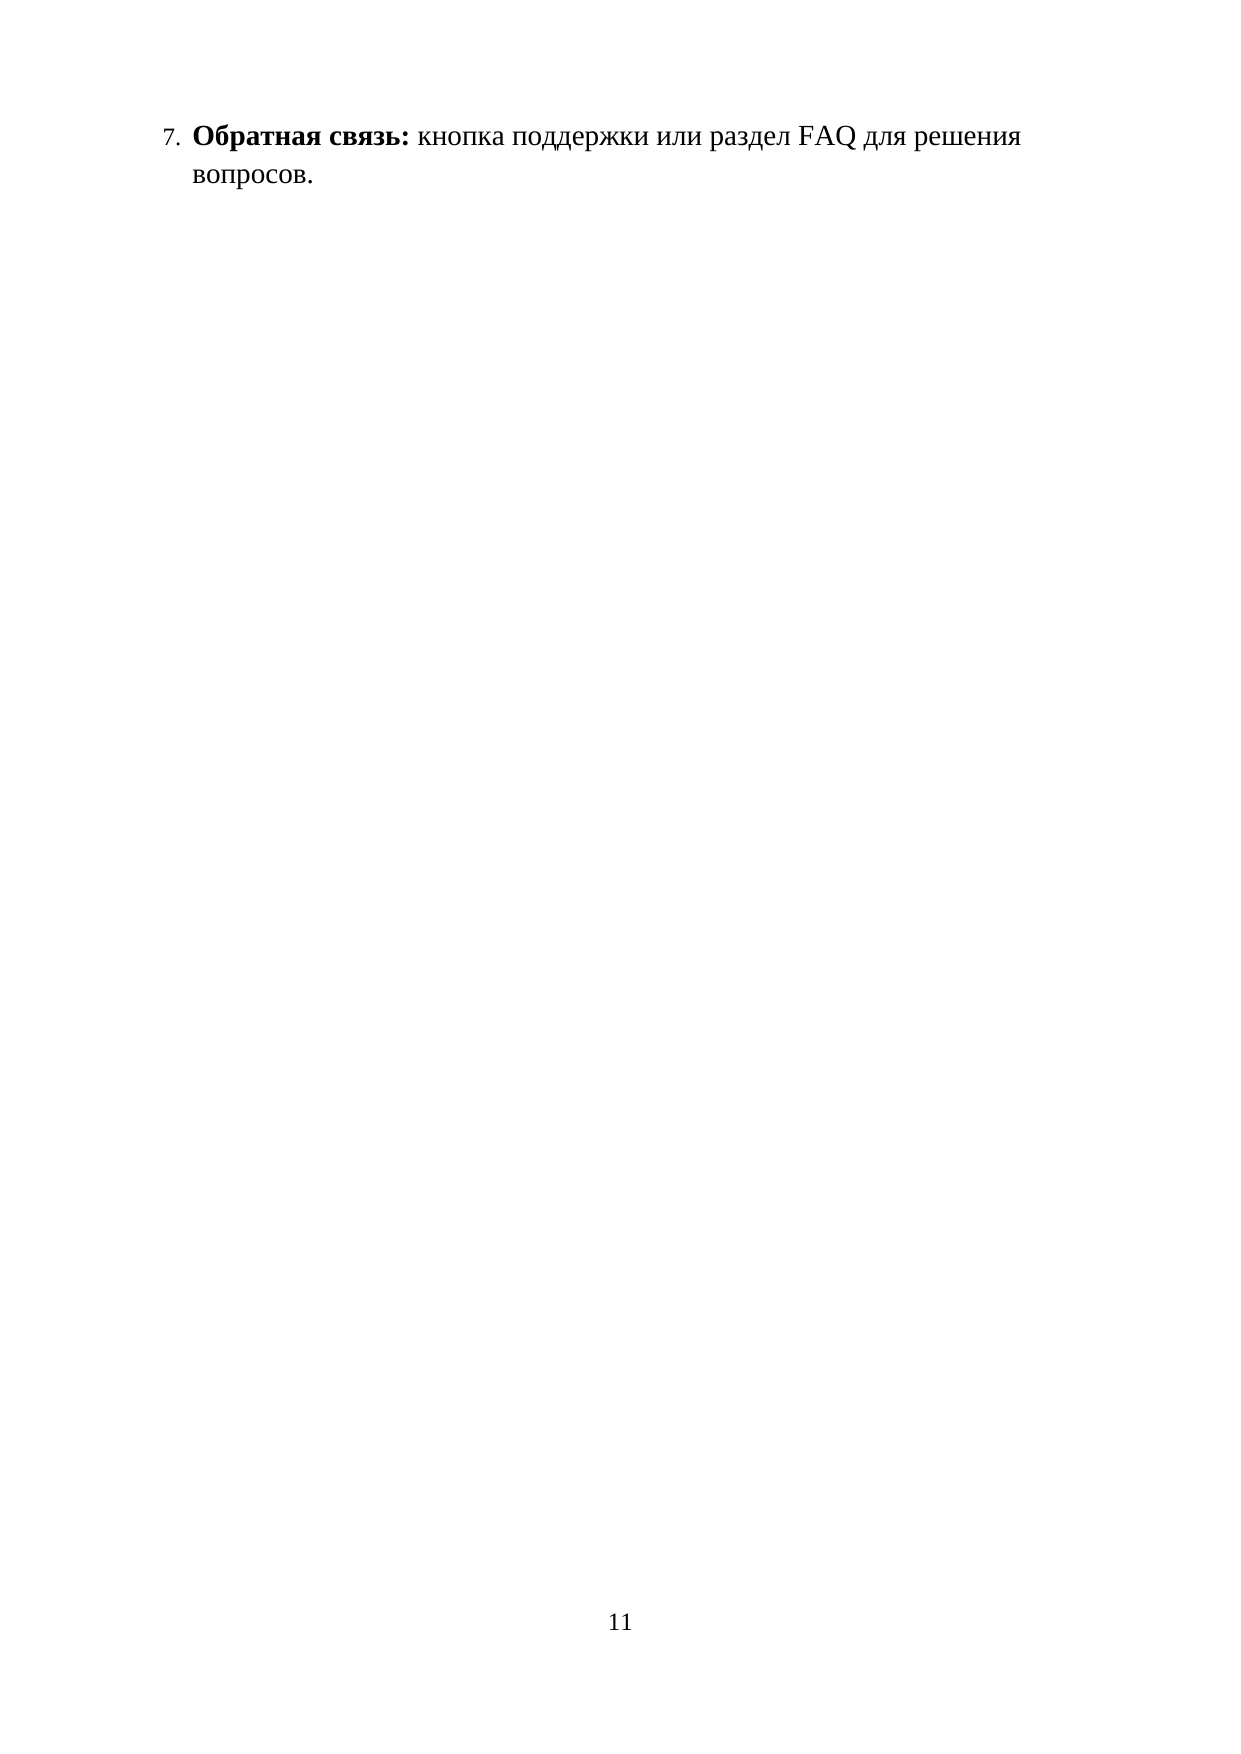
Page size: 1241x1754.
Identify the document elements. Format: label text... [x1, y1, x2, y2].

list Обратная связь: кнопка поддержки или раздел FAQ для решения вопросов. [162, 118, 1122, 190]
